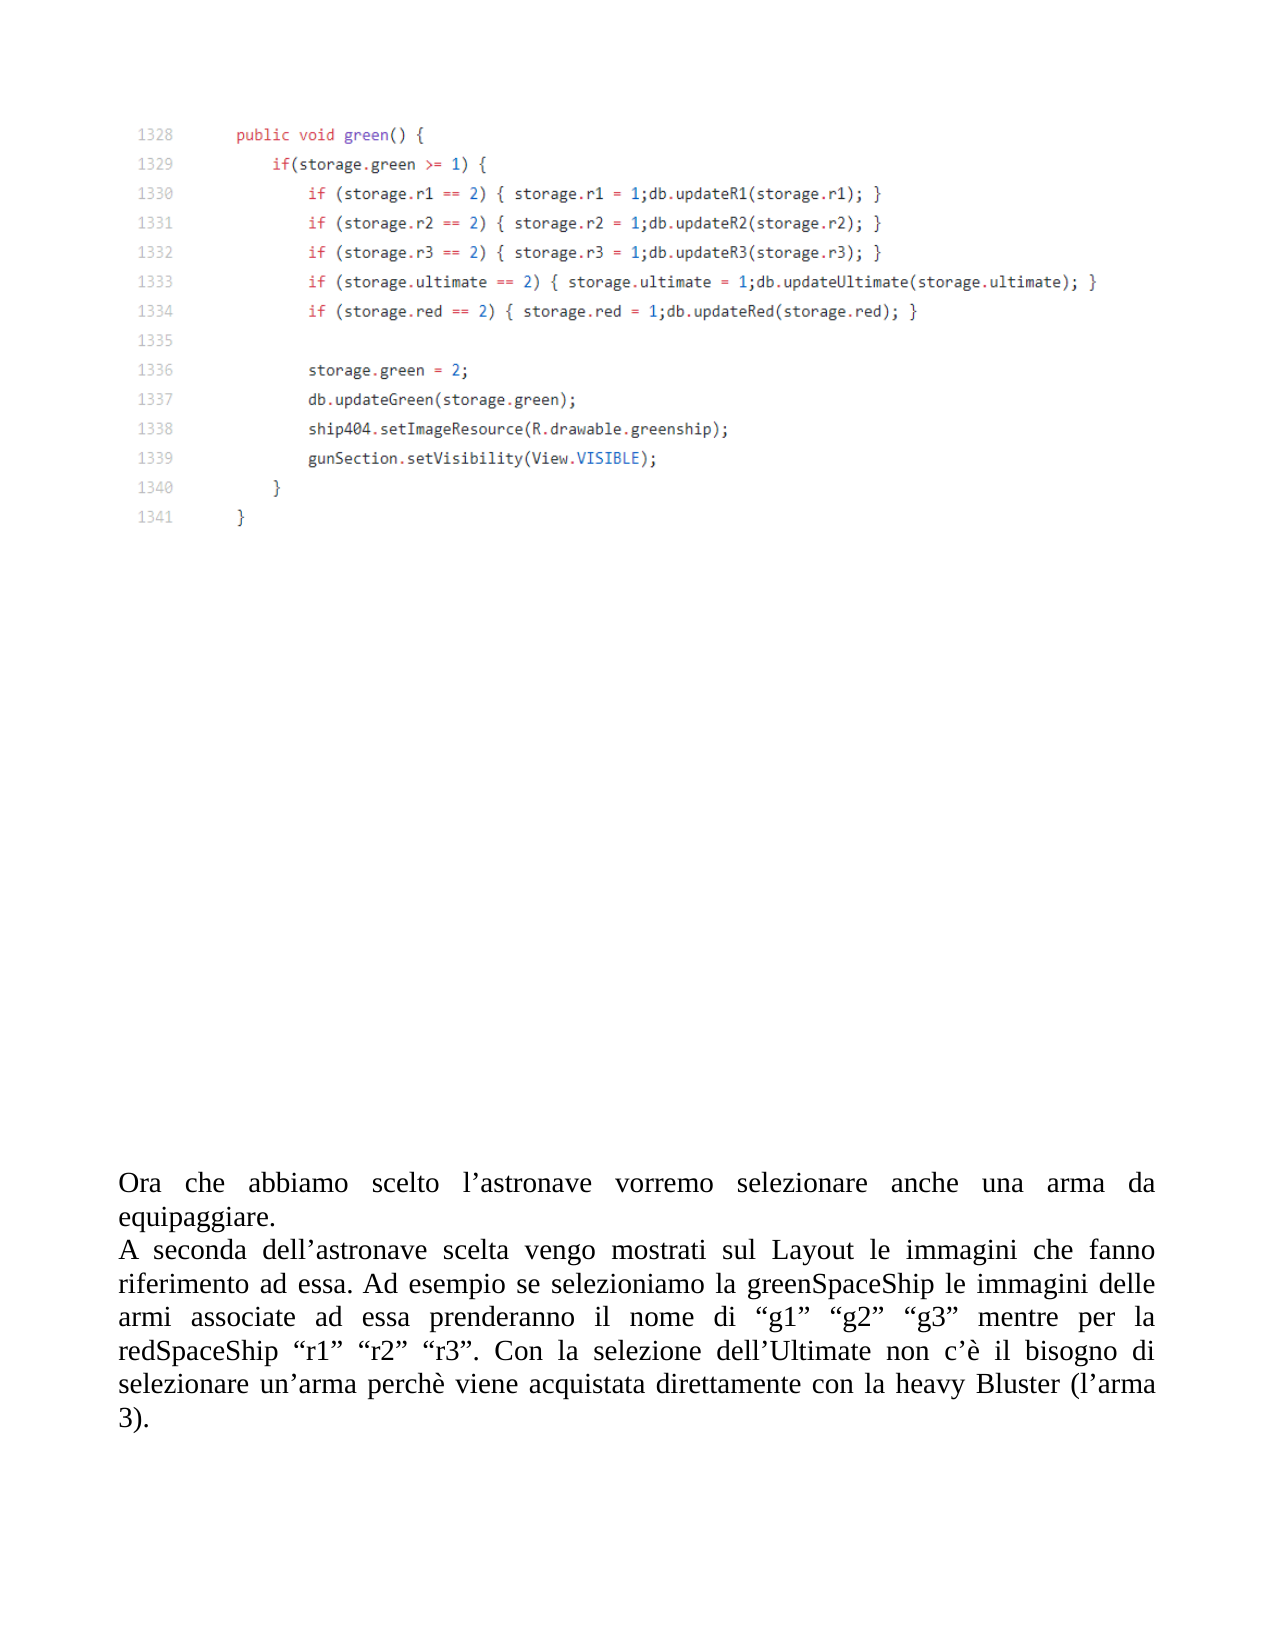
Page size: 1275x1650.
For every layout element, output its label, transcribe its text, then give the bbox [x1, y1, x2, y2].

text Ora che abbiamo scelto l’astronave vorremo selezionare anche una arma da equipaggiare. [118, 1165, 1157, 1232]
text A seconda dell’astronave scelta vengo mostrati sul Layout le immagini che fanno riferimento ad essa. Ad esempio se selezioniamo la greenSpaceShip le immagini delle armi associate ad essa prenderanno il nome di “g1” “g2” “g3” mentre per la redSpaceShip “r1” “r2” “r3”. Con la selezione dell’Ultimate non c’è il bisogno di selezionare un’arma perchè viene acquistata direttamente con la heavy Bluster (l’arma 3). [118, 1232, 1157, 1433]
